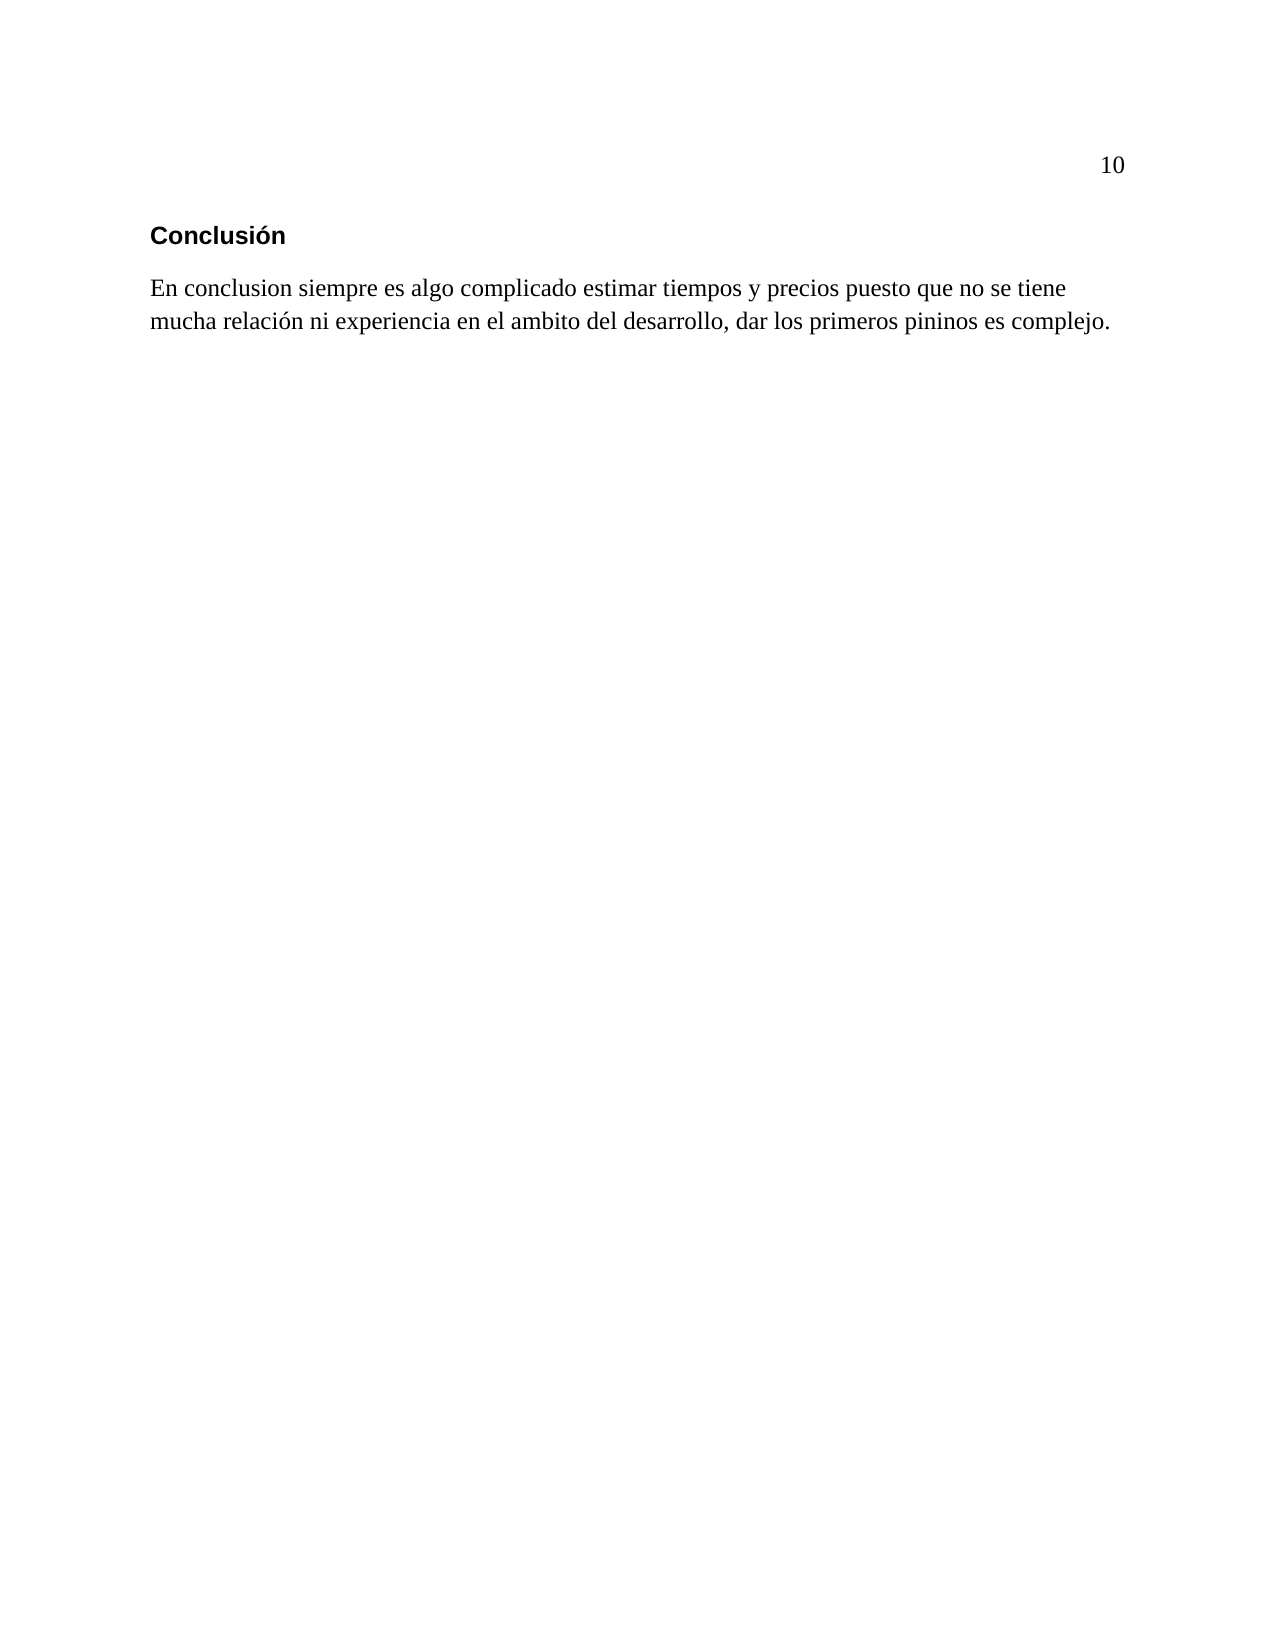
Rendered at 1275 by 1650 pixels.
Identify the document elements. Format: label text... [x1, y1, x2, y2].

subtitle Conclusión [150, 221, 1125, 249]
text En conclusion siempre es algo complicado estimar tiempos y precios puesto que no se tiene mucha relación ni experiencia en el ambito del desarrollo, dar los primeros pininos es complejo. [150, 273, 1125, 335]
